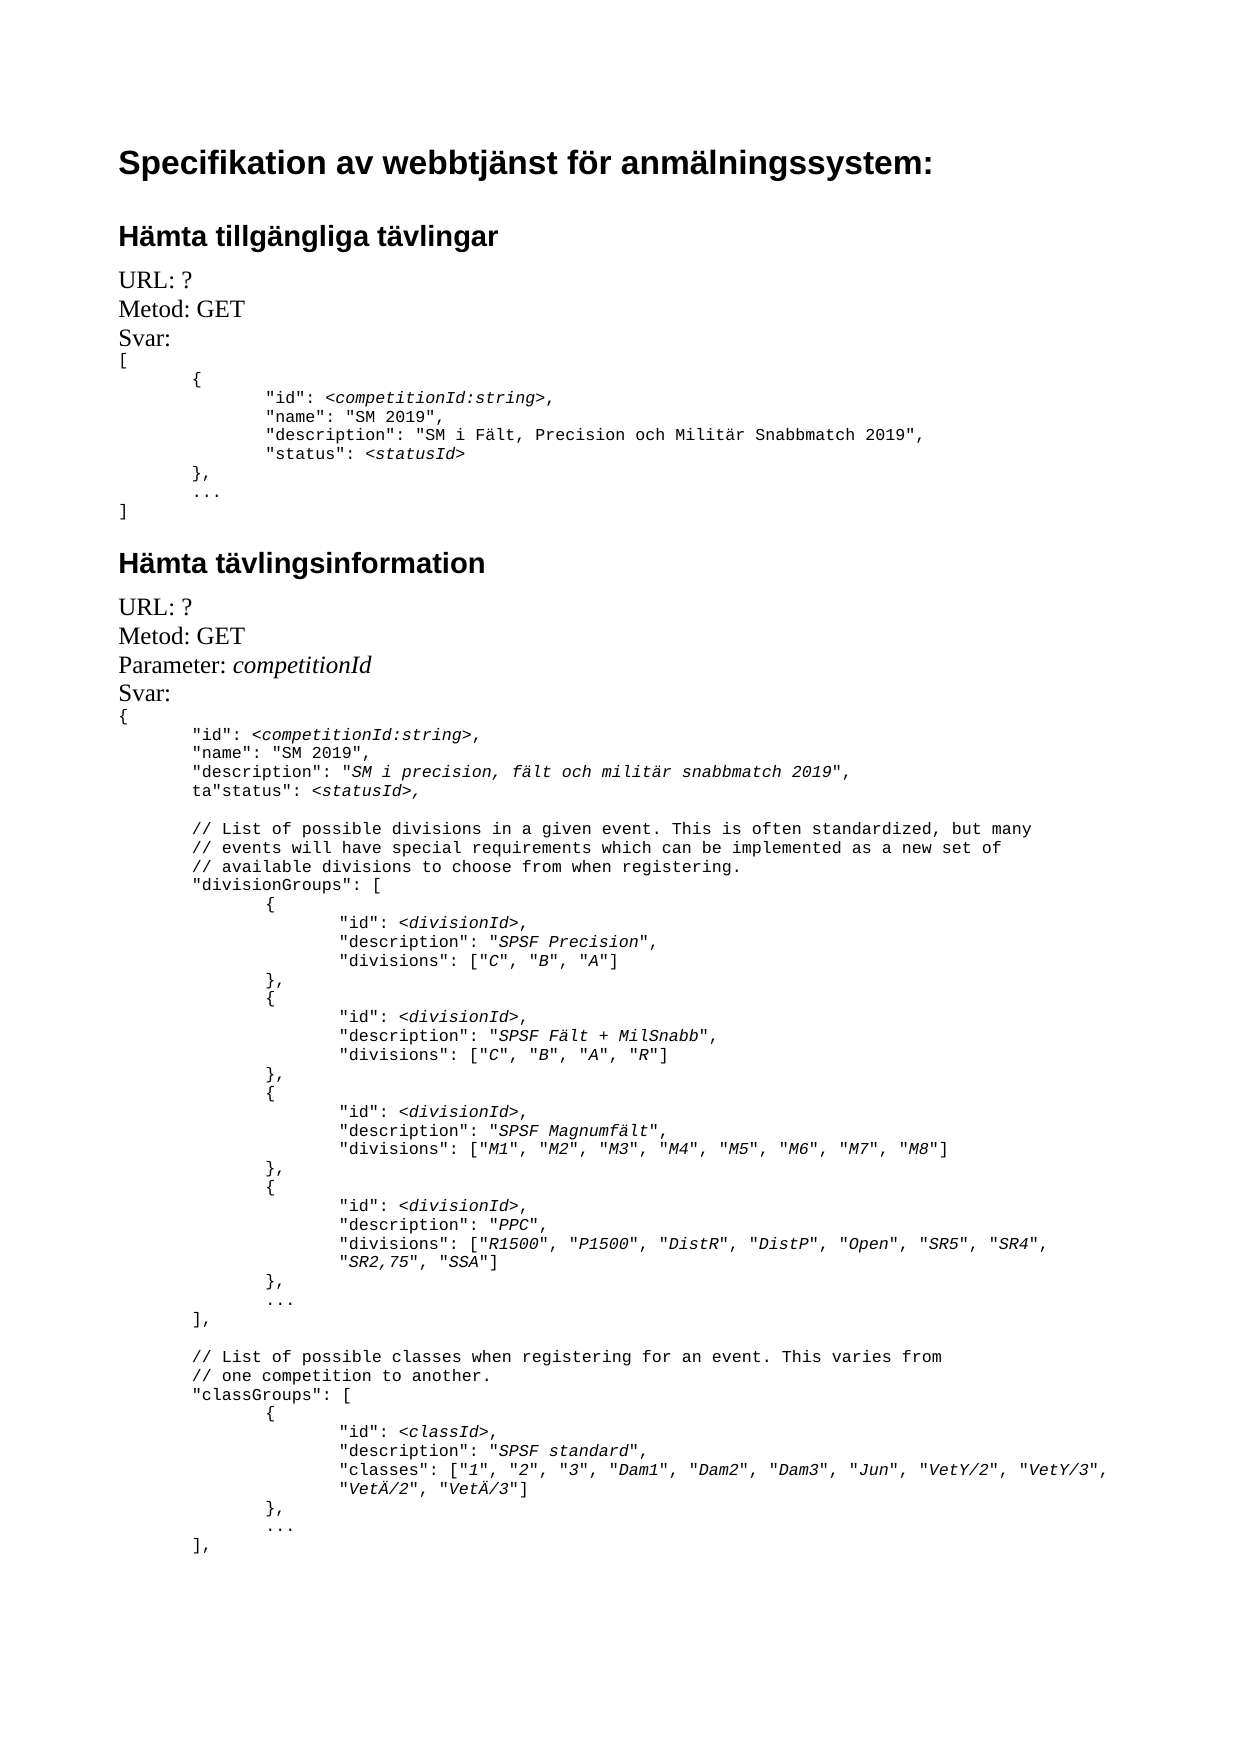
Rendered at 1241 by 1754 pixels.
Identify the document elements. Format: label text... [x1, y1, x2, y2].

text "classGroups": [ [192, 1386, 1122, 1405]
text "divisions": ["C", "B", "A", "R"] [339, 1047, 1122, 1066]
text { [192, 370, 1122, 389]
text ... [192, 483, 1122, 502]
text "description": "SPSF Magnumfält", [339, 1122, 1122, 1141]
text "id": <divisionId>, [339, 915, 1122, 933]
text "description": "PPC", [339, 1216, 1122, 1235]
text "id": <competitionId:string>, [192, 726, 1122, 745]
text "status": <statusId> [265, 446, 1122, 465]
text }, [192, 465, 1122, 483]
text "description": "SPSF standard", [339, 1443, 1122, 1461]
text "divisions": ["R1500", "P1500", "DistR", "DistP", "Open", "SR5", "SR4", "SR2,75", "SSA"] [339, 1235, 1122, 1273]
text ], [192, 1311, 1122, 1329]
text Parameter: competitionId [118, 650, 1122, 678]
text ... [265, 1292, 1122, 1311]
text "description": "SPSF Precision", [339, 933, 1122, 952]
text { [265, 1179, 1122, 1197]
text "id": <classId>, [339, 1424, 1122, 1443]
text { [265, 1084, 1122, 1103]
text // List of possible divisions in a given event. This is often standardized, but many // events will have special requirements which can be implemented as a new set of // available divisions to choose from when registering. [192, 820, 1122, 877]
text "description": "SM i precision, fält och militär snabbmatch 2019", [192, 764, 1122, 783]
text ], [192, 1537, 1122, 1556]
text Metod: GET [118, 621, 1122, 650]
text ... [265, 1518, 1122, 1537]
text "divisions": ["M1", "M2", "M3", "M4", "M5", "M6", "M7", "M8"] [339, 1141, 1122, 1160]
text URL: ? [118, 265, 1122, 294]
text { [265, 896, 1122, 915]
text ] [118, 502, 1122, 521]
text // List of possible classes when registering for an event. This varies from // one competition to another. [192, 1348, 1122, 1386]
text "id": <competitionId:string>, [265, 389, 1122, 408]
text "description": "SPSF Fält + MilSnabb", [339, 1028, 1122, 1047]
text Svar: [118, 323, 1122, 352]
text }, [265, 1273, 1122, 1292]
text "id": <divisionId>, [339, 1009, 1122, 1028]
text "divisionGroups": [ [192, 877, 1122, 896]
subtitle Specifikation av webbtjänst för anmälningssystem: [118, 143, 1122, 182]
text Svar: [118, 678, 1122, 707]
text [ [118, 352, 1122, 370]
text "description": "SM i Fält, Precision och Militär Snabbmatch 2019", [265, 427, 1122, 446]
text }, [265, 1160, 1122, 1179]
subtitle Hämta tävlingsinformation [118, 546, 1122, 580]
text "name": "SM 2019", [265, 408, 1122, 427]
text URL: ? [118, 592, 1122, 621]
text Metod: GET [118, 294, 1122, 323]
text "classes": ["1", "2", "3", "Dam1", "Dam2", "Dam3", "Jun", "VetY/2", "VetY/3", "VetÄ/2", "VetÄ/3"] [339, 1461, 1122, 1499]
text ta"status": <statusId>, [192, 783, 1122, 802]
text }, [265, 971, 1122, 990]
text "name": "SM 2019", [192, 745, 1122, 764]
text }, [265, 1066, 1122, 1084]
text "id": <divisionId>, [339, 1197, 1122, 1216]
text "divisions": ["C", "B", "A"] [339, 952, 1122, 971]
text }, [265, 1499, 1122, 1518]
text { [265, 1405, 1122, 1424]
text { [118, 707, 1122, 726]
text { [265, 990, 1122, 1009]
subtitle Hämta tillgängliga tävlingar [118, 219, 1122, 253]
text "id": <divisionId>, [339, 1103, 1122, 1122]
